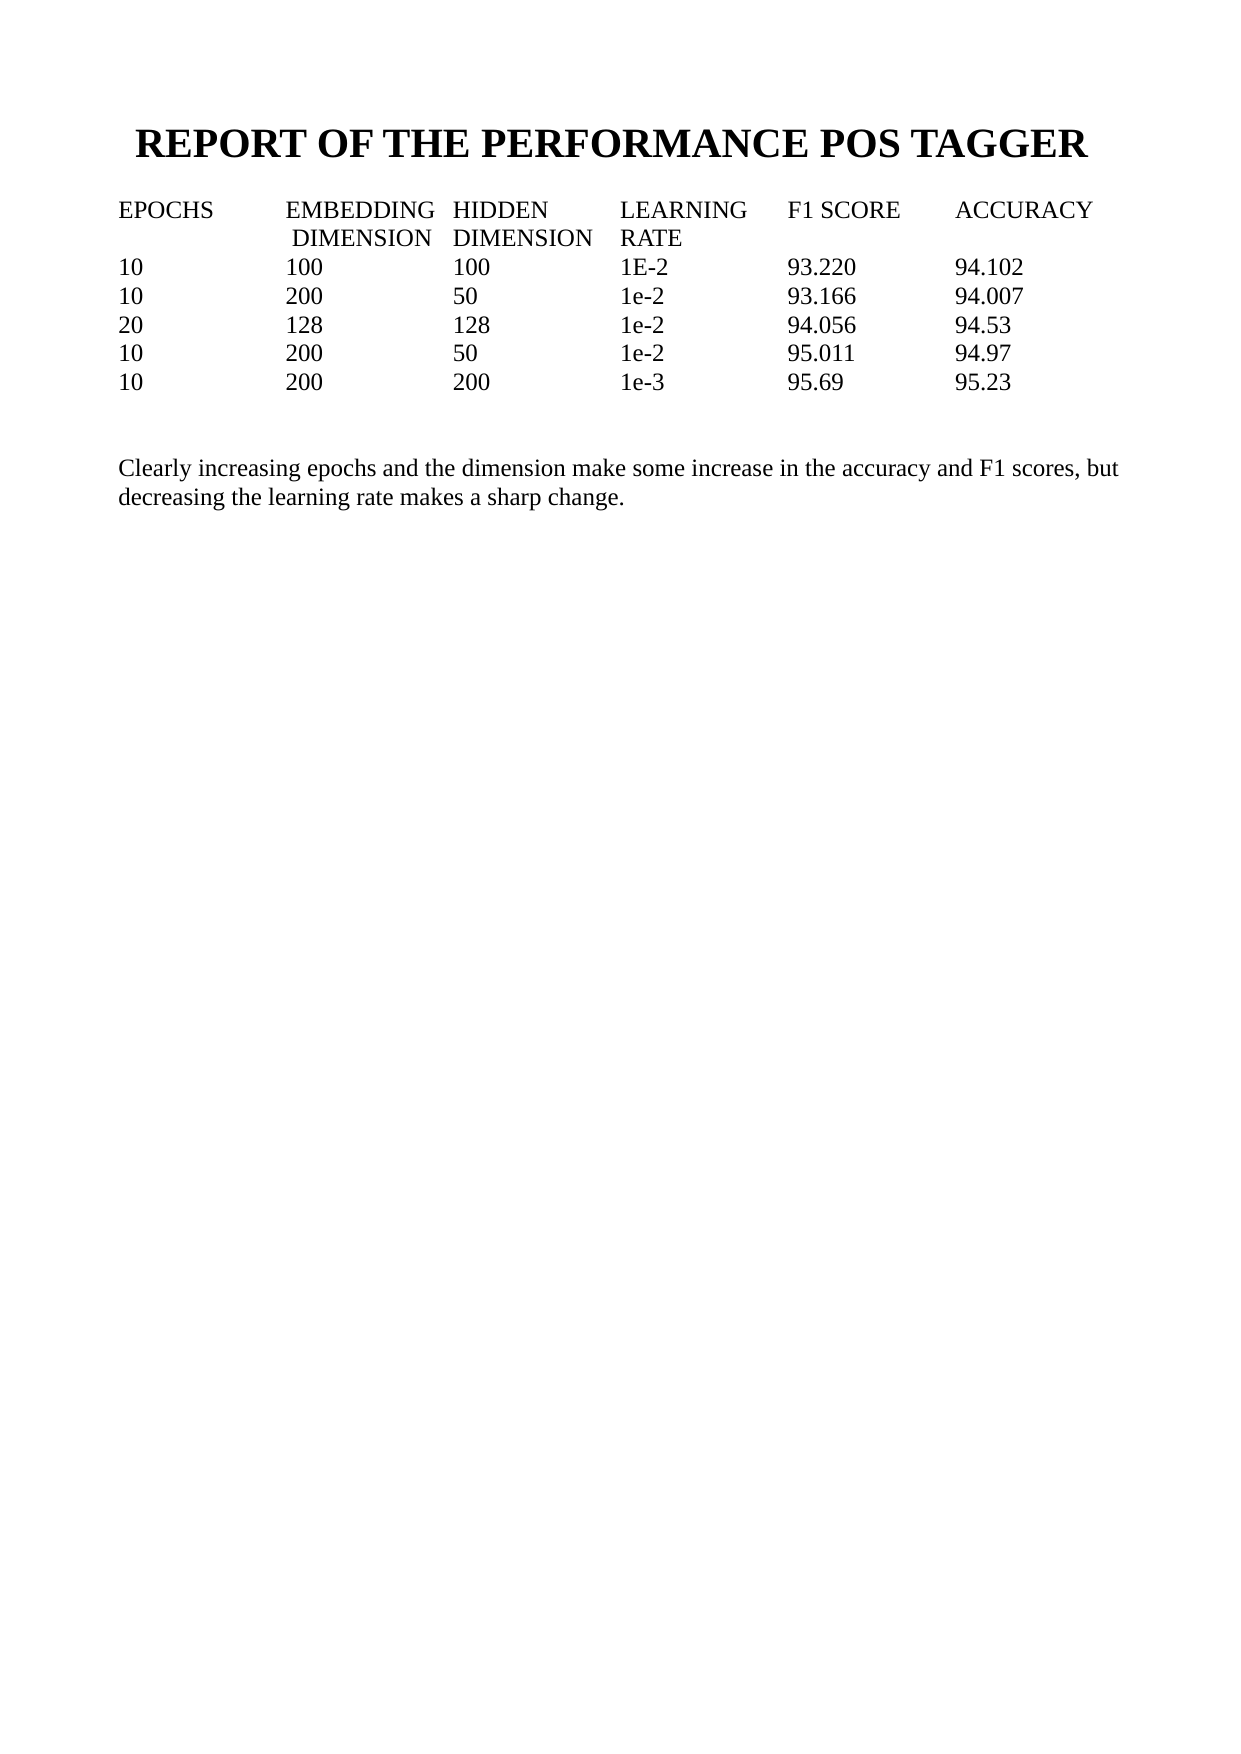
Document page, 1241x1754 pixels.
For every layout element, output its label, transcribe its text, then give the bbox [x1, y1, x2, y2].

table_cell 200 [285, 367, 453, 396]
table_cell 95.69 [788, 367, 955, 396]
table_cell 200 [285, 281, 453, 310]
table_cell 100 [285, 252, 453, 281]
table_cell 128 [285, 310, 453, 338]
table_cell 94.97 [955, 339, 1122, 367]
table_cell 94.056 [788, 310, 955, 338]
table_cell 94.102 [955, 252, 1122, 281]
table_cell 10 [118, 252, 285, 281]
table_header EMBEDDING DIMENSION [285, 195, 453, 252]
table_header F1 SCORE [788, 195, 955, 252]
table_cell 100 [453, 252, 620, 281]
table_cell 1e-2 [620, 310, 787, 338]
table_cell 1e-3 [620, 367, 787, 396]
table_header EPOCHS [118, 195, 285, 252]
table_cell 93.220 [788, 252, 955, 281]
table_cell 128 [453, 310, 620, 338]
table_cell 50 [453, 281, 620, 310]
table_header ACCURACY [955, 195, 1122, 252]
table_header HIDDEN DIMENSION [453, 195, 620, 252]
table_cell 20 [118, 310, 285, 338]
table_cell 1e-2 [620, 339, 787, 367]
table_cell 50 [453, 339, 620, 367]
table_cell 10 [118, 367, 285, 396]
table_cell 94.53 [955, 310, 1122, 338]
table_cell 1E-2 [620, 252, 787, 281]
table_cell 10 [118, 339, 285, 367]
table_header LEARNING RATE [620, 195, 787, 252]
table_cell 10 [118, 281, 285, 310]
table_cell 1e-2 [620, 281, 787, 310]
table_cell 93.166 [788, 281, 955, 310]
table_cell 95.011 [788, 339, 955, 367]
text Clearly increasing epochs and the dimension make some increase in the accuracy and F1 scores, but decreasing the learning rate makes a sharp change. [118, 453, 1122, 511]
text REPORT OF THE PERFORMANCE POS TAGGER [118, 118, 1122, 166]
table_cell 200 [285, 339, 453, 367]
table_cell 200 [453, 367, 620, 396]
table_cell 94.007 [955, 281, 1122, 310]
table_cell 95.23 [955, 367, 1122, 396]
